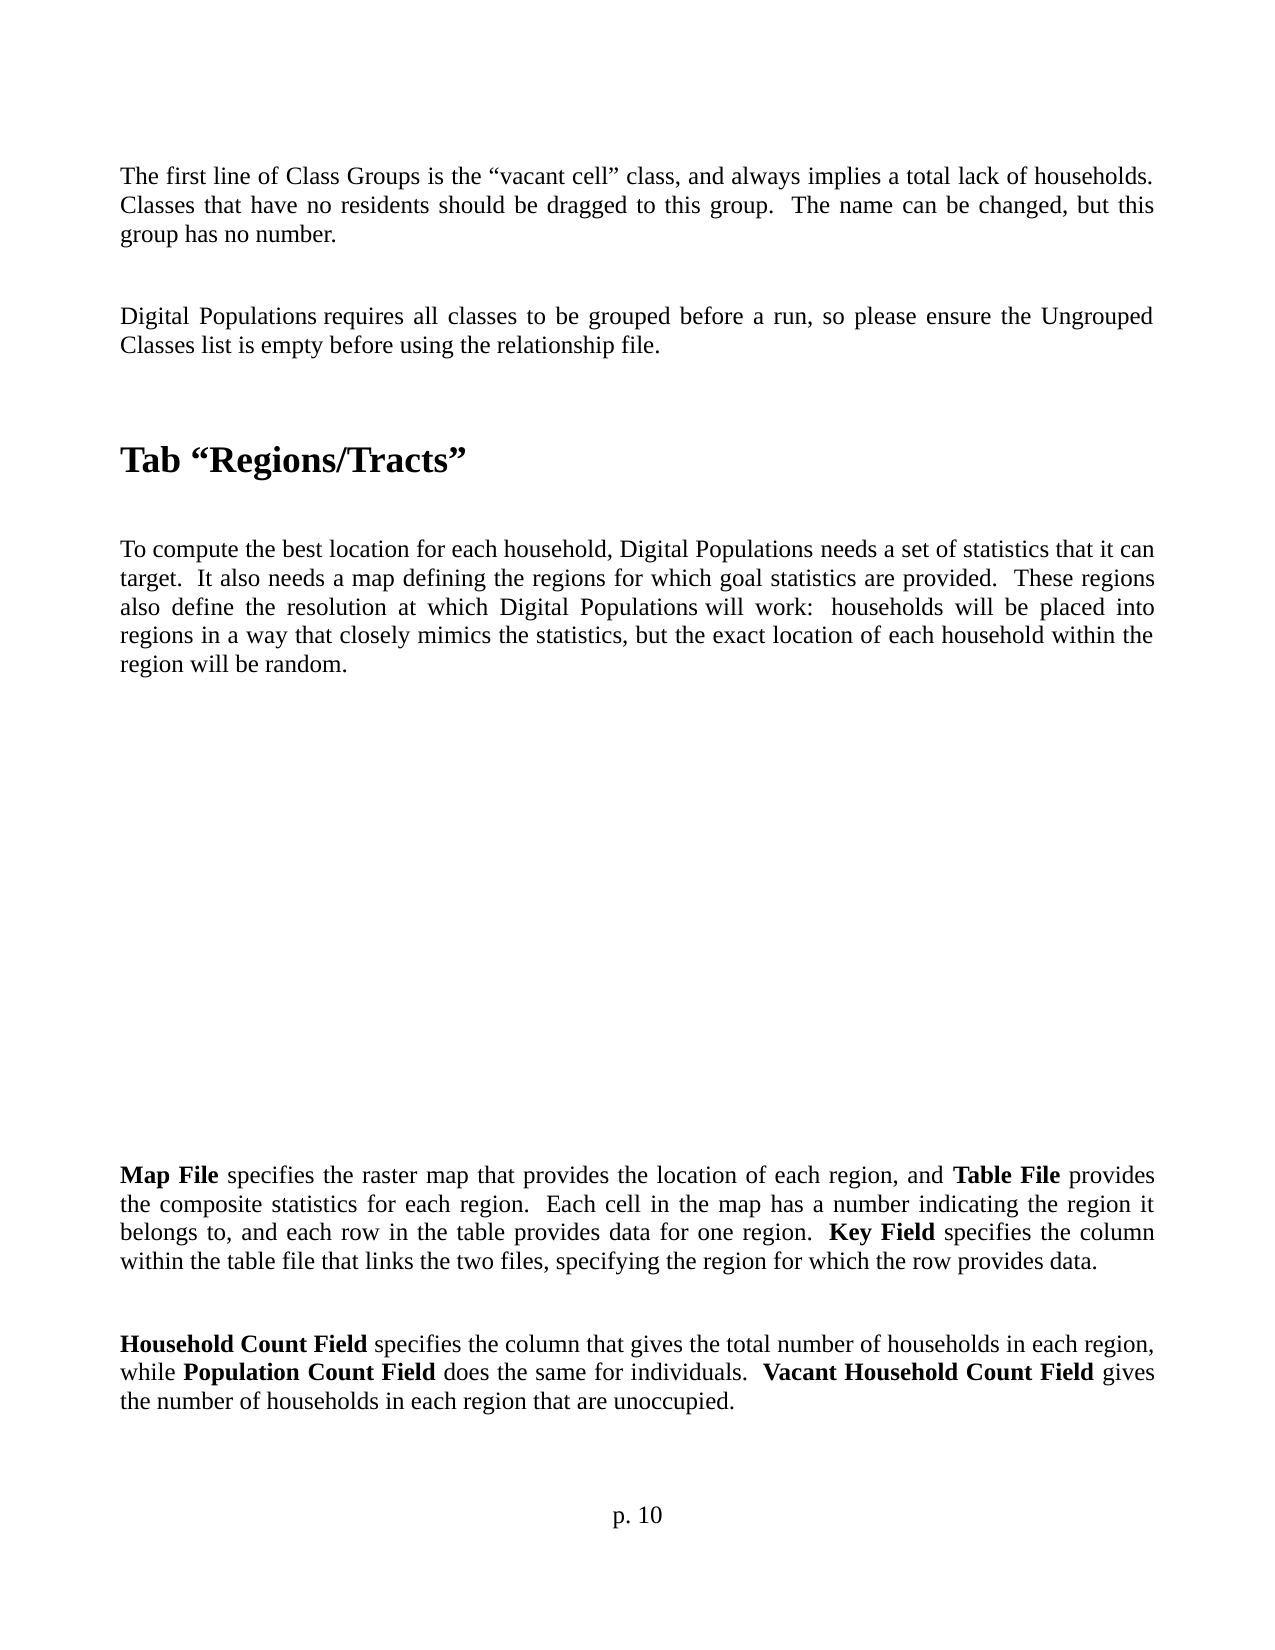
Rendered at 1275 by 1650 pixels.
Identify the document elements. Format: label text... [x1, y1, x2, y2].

text Digital Populations requires all classes to be grouped before a run, so please ensure the Ungrouped Classes list is empty before using the relationship file. [120, 301, 1155, 359]
text To compute the best location for each household, Digital Populations needs a set of statistics that it can target. It also needs a map defining the regions for which goal statistics are provided. These regions also define the resolution at which Digital Populations will work: households will be placed into regions in a way that closely mimics the statistics, but the exact location of each household within the region will be random. [120, 534, 1155, 678]
subtitle Tab “Regions/Tracts” [120, 437, 1155, 481]
text Household Count Field specifies the column that gives the total number of households in each region, while Population Count Field does the same for individuals. Vacant Household Count Field gives the number of households in each region that are unoccupied. [120, 1329, 1155, 1415]
text Map File specifies the raster map that provides the location of each region, and Table File provides the composite statistics for each region. Each cell in the map has a number indicating the region it belongs to, and each row in the table provides data for one region. Key Field specifies the column within the table file that links the two files, specifying the region for which the row provides data. [120, 1160, 1155, 1275]
text The first line of Class Groups is the “vacant cell” class, and always implies a total lack of households. Classes that have no residents should be dragged to this group. The name can be changed, but this group has no number. [120, 161, 1155, 247]
